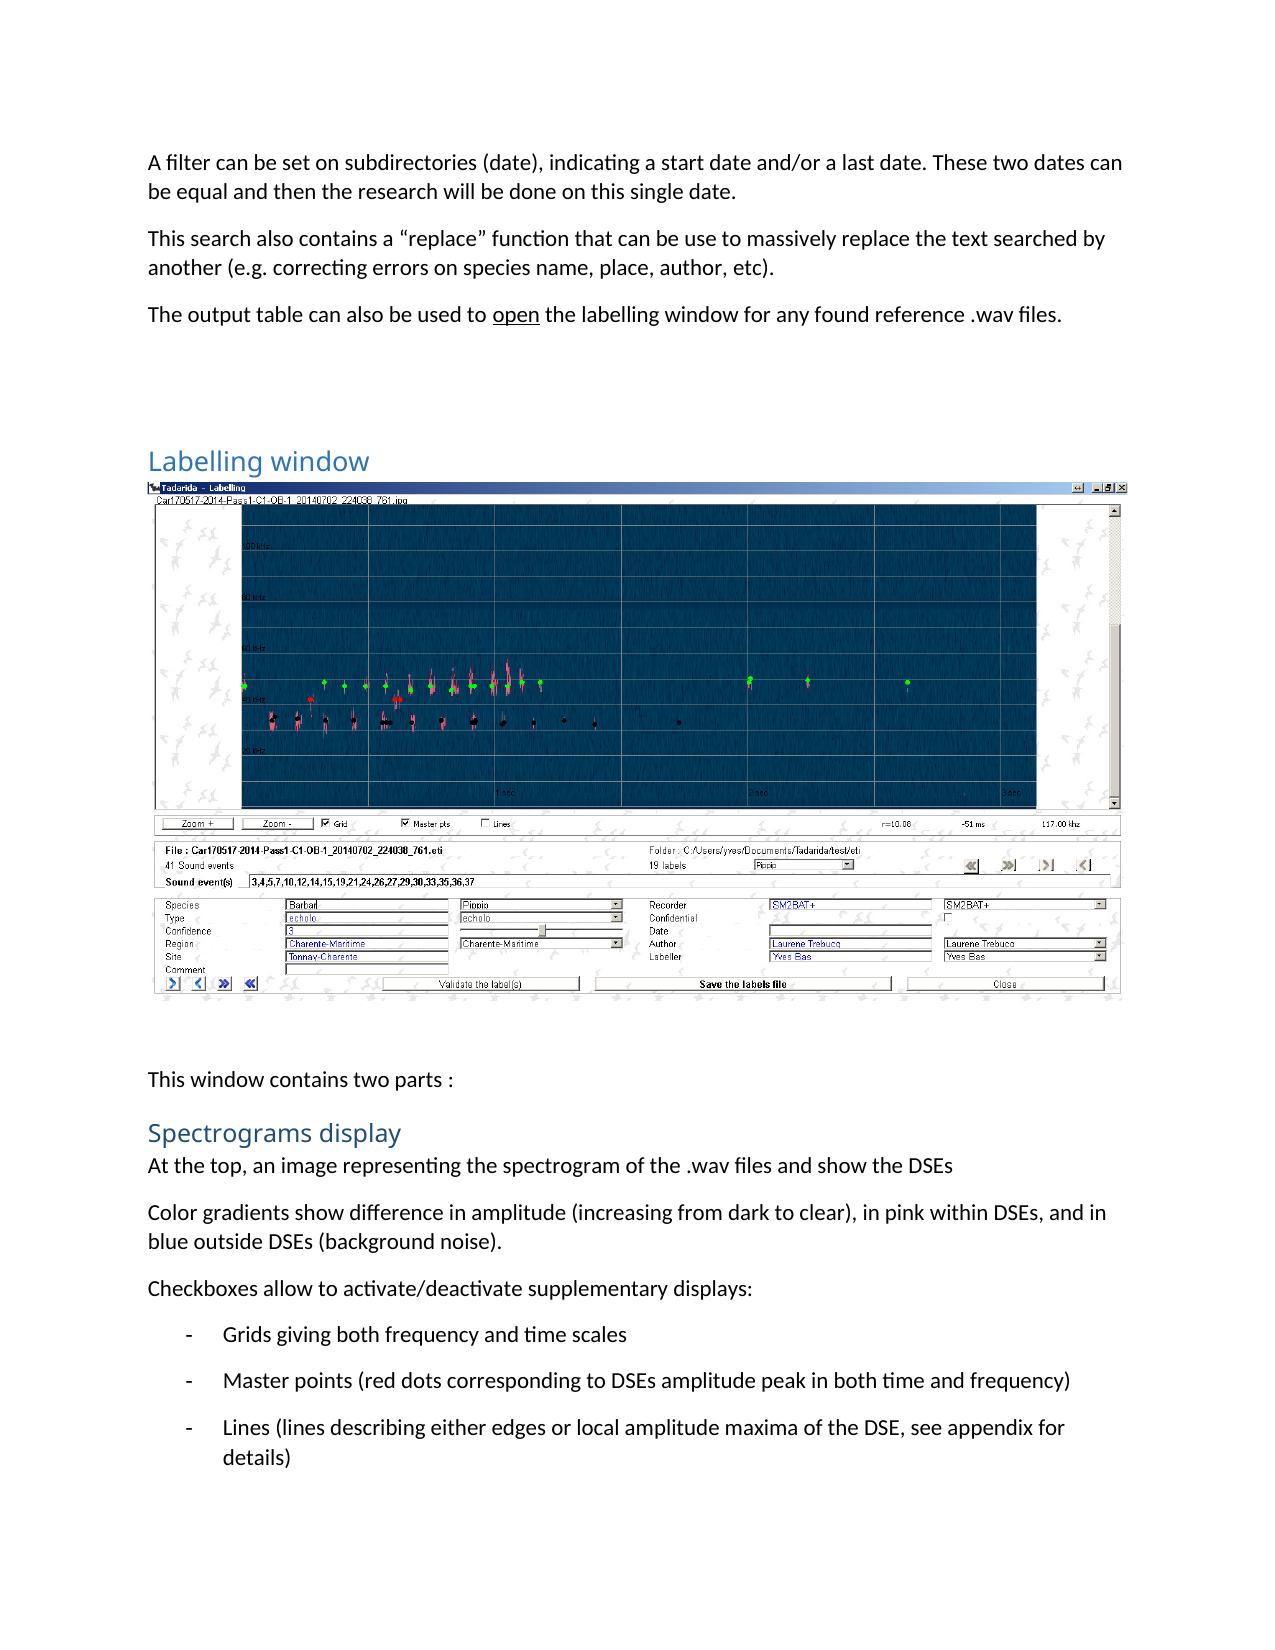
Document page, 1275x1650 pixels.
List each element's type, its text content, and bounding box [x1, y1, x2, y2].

text Checkboxes allow to activate/deactivate supplementary displays: [148, 1274, 1127, 1302]
text Color gradients show difference in amplitude (increasing from dark to clear), in pink within DSEs, and in blue outside DSEs (background noise). [148, 1198, 1127, 1256]
subtitle Labelling window [148, 443, 1127, 480]
subtitle Spectrograms display [148, 1115, 1127, 1149]
text This search also contains a “replace” function that can be use to massively replace the text searched by another (e.g. correcting errors on species name, place, author, etc). [148, 224, 1127, 281]
text A filter can be set on subdirectories (date), indicating a start date and/or a last date. These two dates can be equal and then the research will be done on this single date. [148, 148, 1127, 205]
text The output table can also be used to open the labelling window for any found reference .wav files. [148, 300, 1127, 328]
text This window contains two parts : [148, 1065, 1127, 1093]
text At the top, an image representing the spectrogram of the .wav files and show the DSEs [148, 1151, 1127, 1179]
list Lines (lines describing either edges or local amplitude maxima of the DSE, see appendix for details) [185, 1413, 1127, 1471]
list Grids giving both frequency and time scales [185, 1320, 1127, 1348]
list Master points (red dots corresponding to DSEs amplitude peak in both time and frequency) [185, 1367, 1127, 1394]
